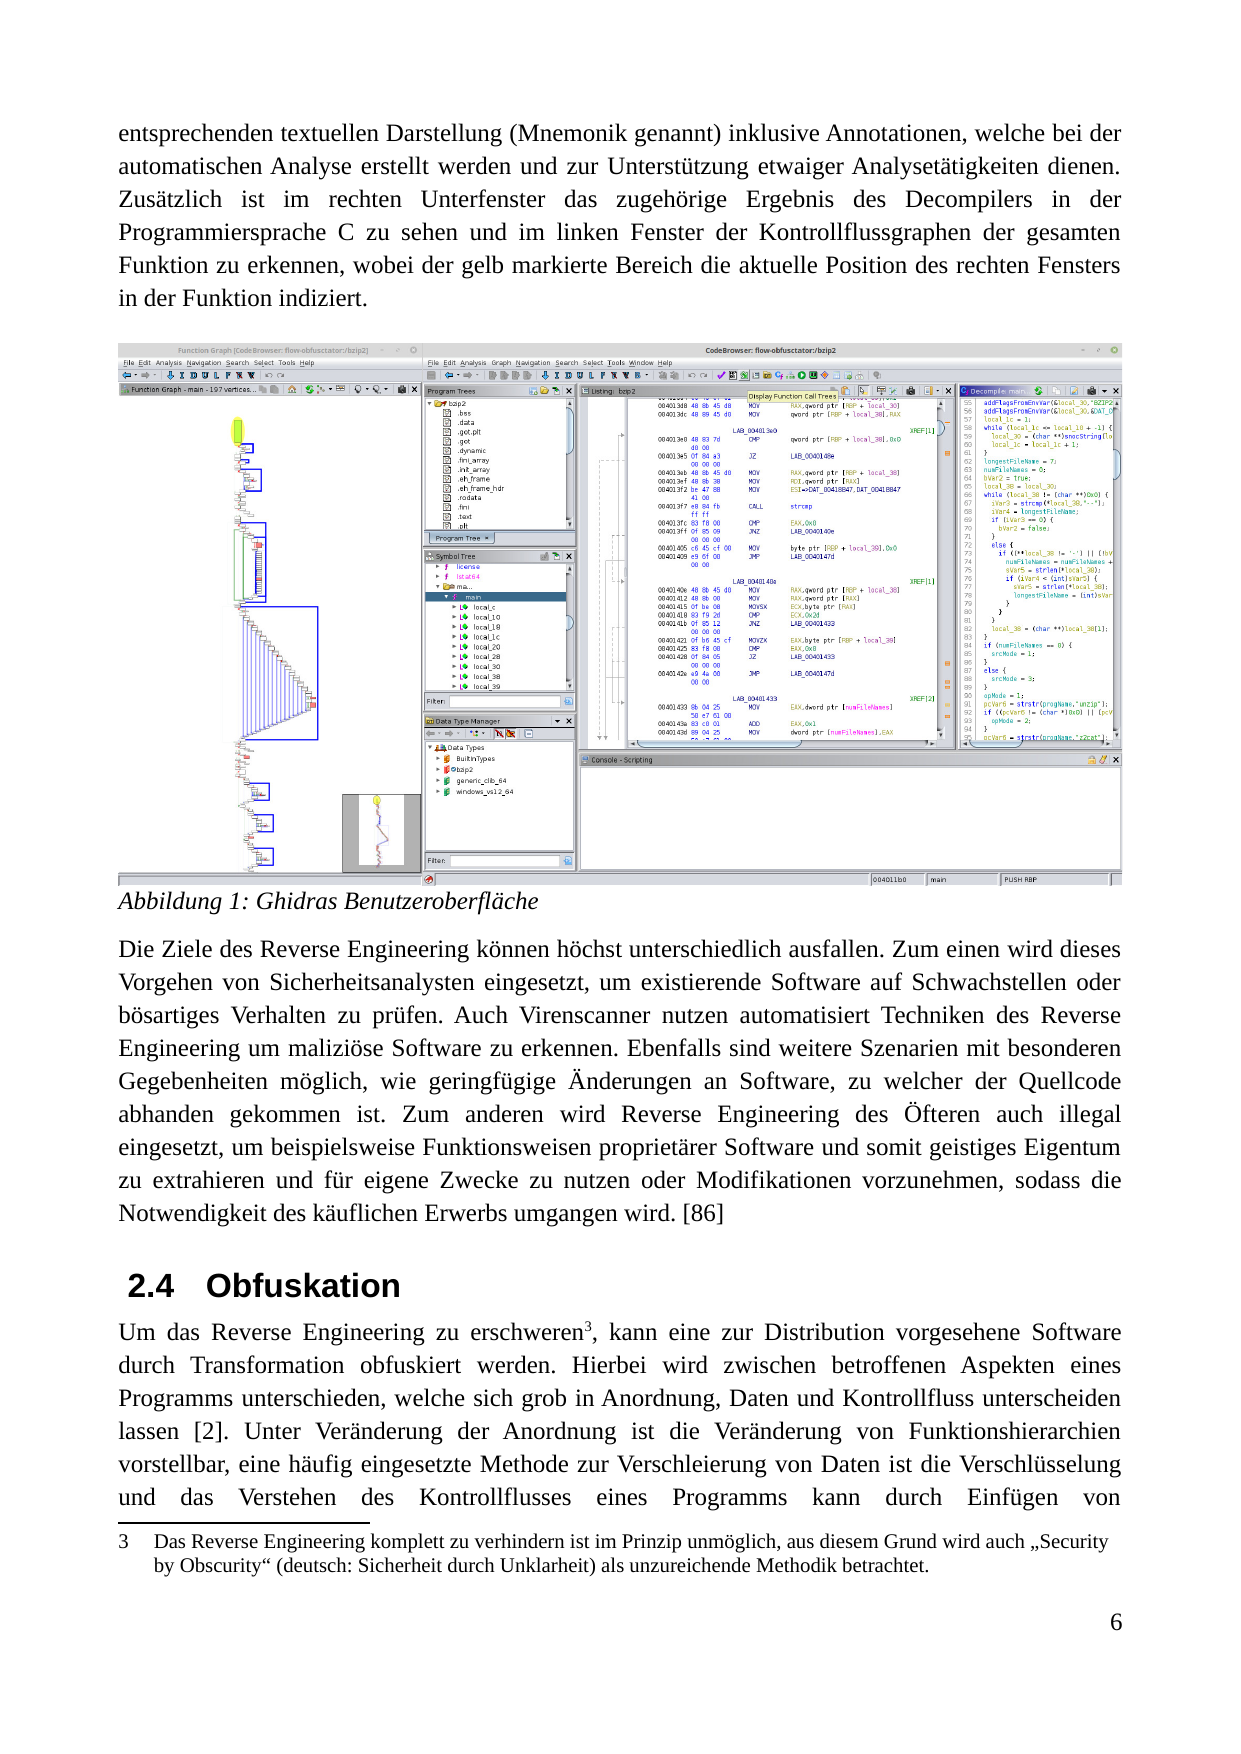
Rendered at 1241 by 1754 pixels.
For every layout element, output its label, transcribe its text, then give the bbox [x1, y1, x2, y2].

text Um das Reverse Engineering zu erschweren, kann eine zur Distribution vorgesehene Software durch Transformation obfuskiert werden. Hierbei wird zwischen betroffenen Aspekten eines Programms unterschieden, welche sich grob in Anordnung, Daten und Kontrollfluss unterscheiden lassen [2]. Unter Veränderung der Anordnung ist die Veränderung von Funktionshierarchien vorstellbar, eine häufig eingesetzte Methode zur Verschleierung von Daten ist die Verschlüsselung und das Verstehen des Kontrollflusses eines Programms kann durch Einfügen von [118, 1317, 1122, 1511]
subtitle Obfuskation [118, 1266, 1122, 1305]
text Die Ziele des Reverse Engineering können höchst unterschiedlich ausfallen. Zum einen wird dieses Vorgehen von Sicherheitsanalysten eingesetzt, um existierende Software auf Schwachstellen oder bösartiges Verhalten zu prüfen. Auch Virenscanner nutzen automatisiert Techniken des Reverse Engineering um maliziöse Software zu erkennen. Ebenfalls sind weitere Szenarien mit besonderen Gegebenheiten möglich, wie geringfügige Änderungen an Software, zu welcher der Quellcode abhanden gekommen ist. Zum anderen wird Reverse Engineering des Öfteren auch illegal eingesetzt, um beispielsweise Funktionsweisen proprietärer Software und somit geistiges Eigentum zu extrahieren und für eigene Zwecke zu nutzen oder Modifikationen vorzunehmen, sodass die Notwendigkeit des käuflichen Erwerbs umgangen wird. [86] [118, 934, 1122, 1227]
text Abbildung 1: Ghidras Benutzeroberfläche [118, 886, 1122, 915]
text Das Reverse Engineering komplett zu verhindern ist im Prinzip unmöglich, aus diesem Grund wird auch „Security by Obscurity“ (deutsch: Sicherheit durch Unklarheit) als unzureichende Methodik betrachtet. [118, 1529, 1122, 1577]
text entsprechenden textuellen Darstellung (Mnemonik genannt) inklusive Annotationen, welche bei der automatischen Analyse erstellt werden und zur Unterstützung etwaiger Analysetätigkeiten dienen. Zusätzlich ist im rechten Unterfenster das zugehörige Ergebnis des Decompilers in der Programmiersprache C zu sehen und im linken Fenster der Kontrollflussgraphen der gesamten Funktion zu erkennen, wobei der gelb markierte Bereich die aktuelle Position des rechten Fensters in der Funktion indiziert. [118, 118, 1122, 312]
picture [118, 343, 1123, 886]
